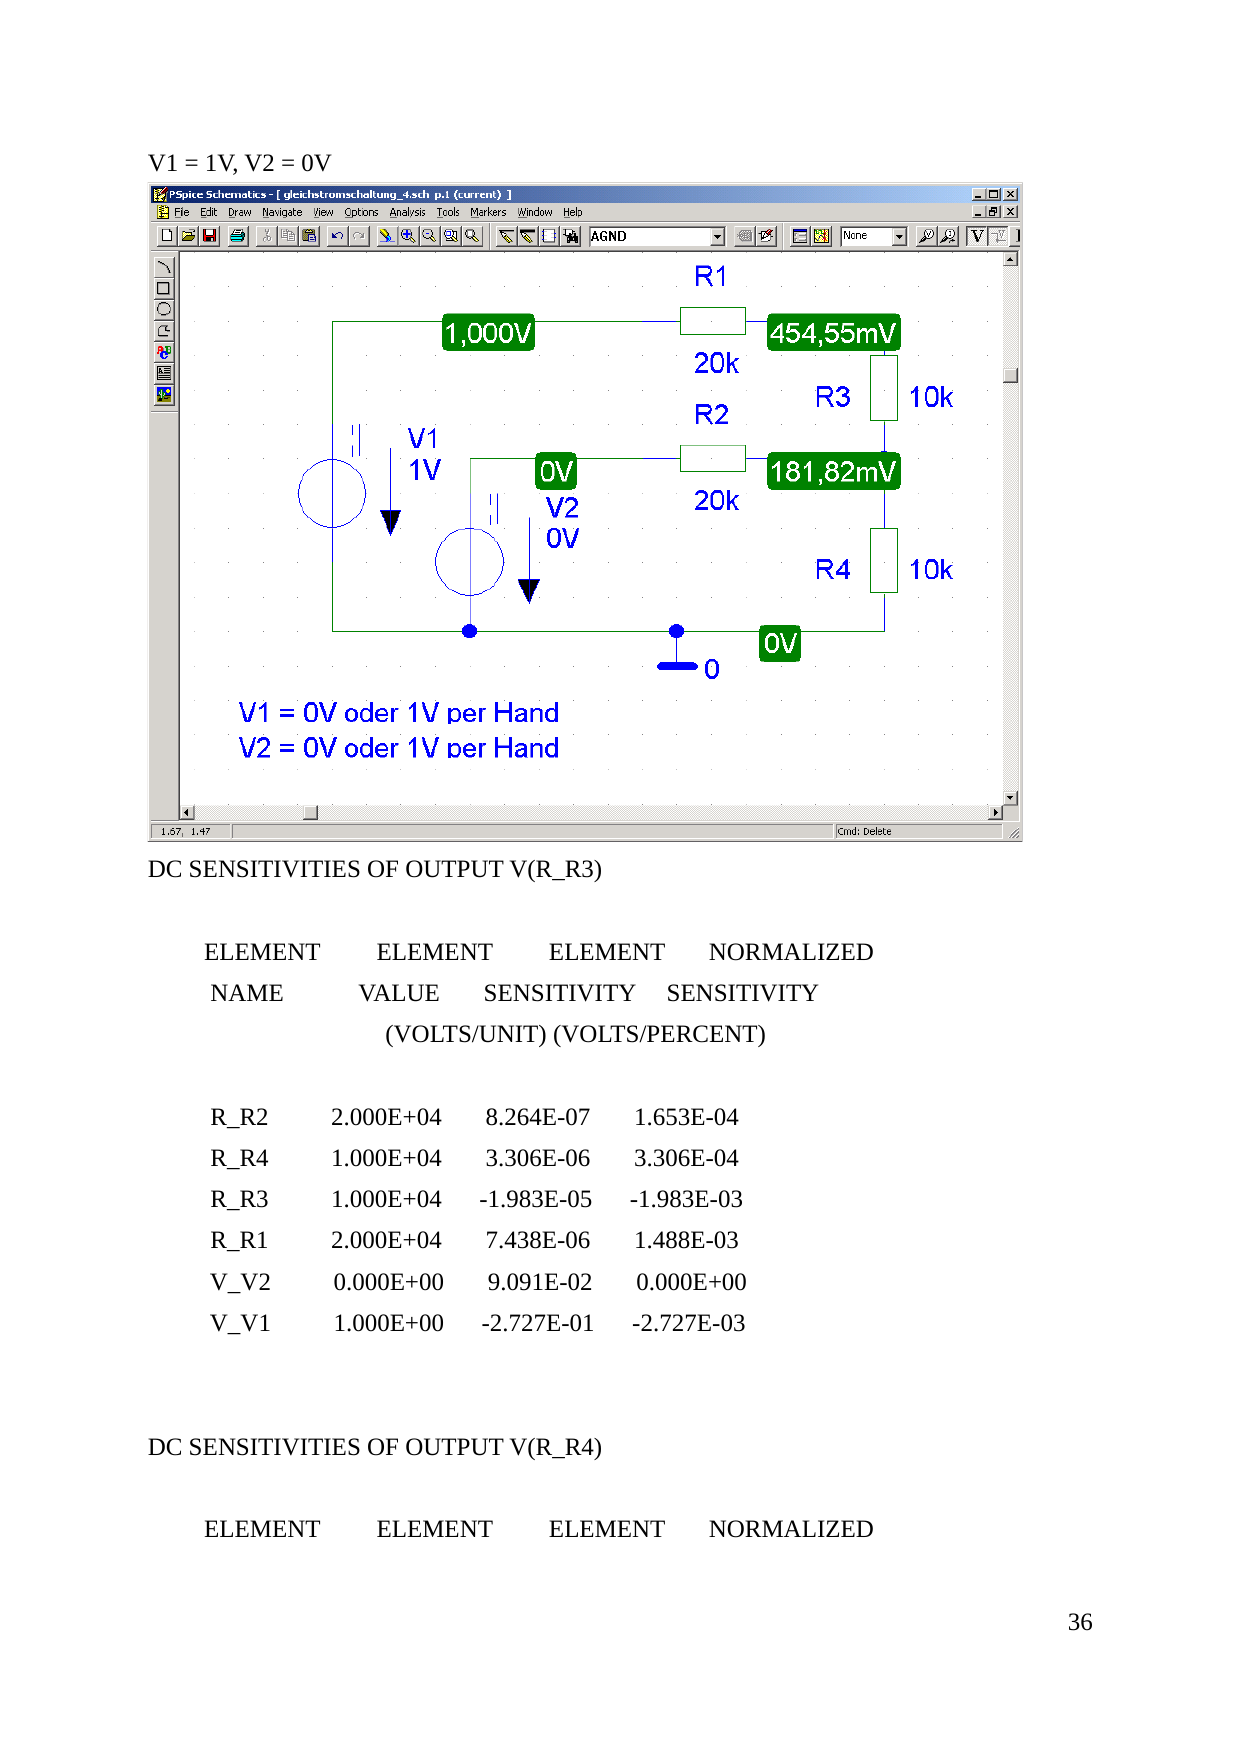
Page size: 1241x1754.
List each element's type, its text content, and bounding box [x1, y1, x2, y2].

text R_R2 2.000E+04 8.264E-07 1.653E-04 [148, 1102, 1093, 1130]
picture [147, 182, 1023, 842]
text (VOLTS/UNIT) (VOLTS/PERCENT) [148, 1019, 1093, 1048]
text DC SENSITIVITIES OF OUTPUT V(R_R3) [148, 854, 1093, 883]
text ELEMENT ELEMENT ELEMENT NORMALIZED [148, 1514, 1093, 1543]
text R_R3 1.000E+04 -1.983E-05 -1.983E-03 [148, 1184, 1093, 1213]
text DC SENSITIVITIES OF OUTPUT V(R_R4) [148, 1432, 1093, 1460]
text ELEMENT ELEMENT ELEMENT NORMALIZED [148, 937, 1093, 965]
text R_R1 2.000E+04 7.438E-06 1.488E-03 [148, 1225, 1093, 1254]
text V_V2 0.000E+00 9.091E-02 0.000E+00 [148, 1267, 1093, 1295]
text R_R4 1.000E+04 3.306E-06 3.306E-04 [148, 1143, 1093, 1172]
subtitle V1 = 1V, V2 = 0V [148, 148, 1093, 176]
text V_V1 1.000E+00 -2.727E-01 -2.727E-03 [148, 1308, 1093, 1337]
text NAME VALUE SENSITIVITY SENSITIVITY [148, 978, 1093, 1007]
